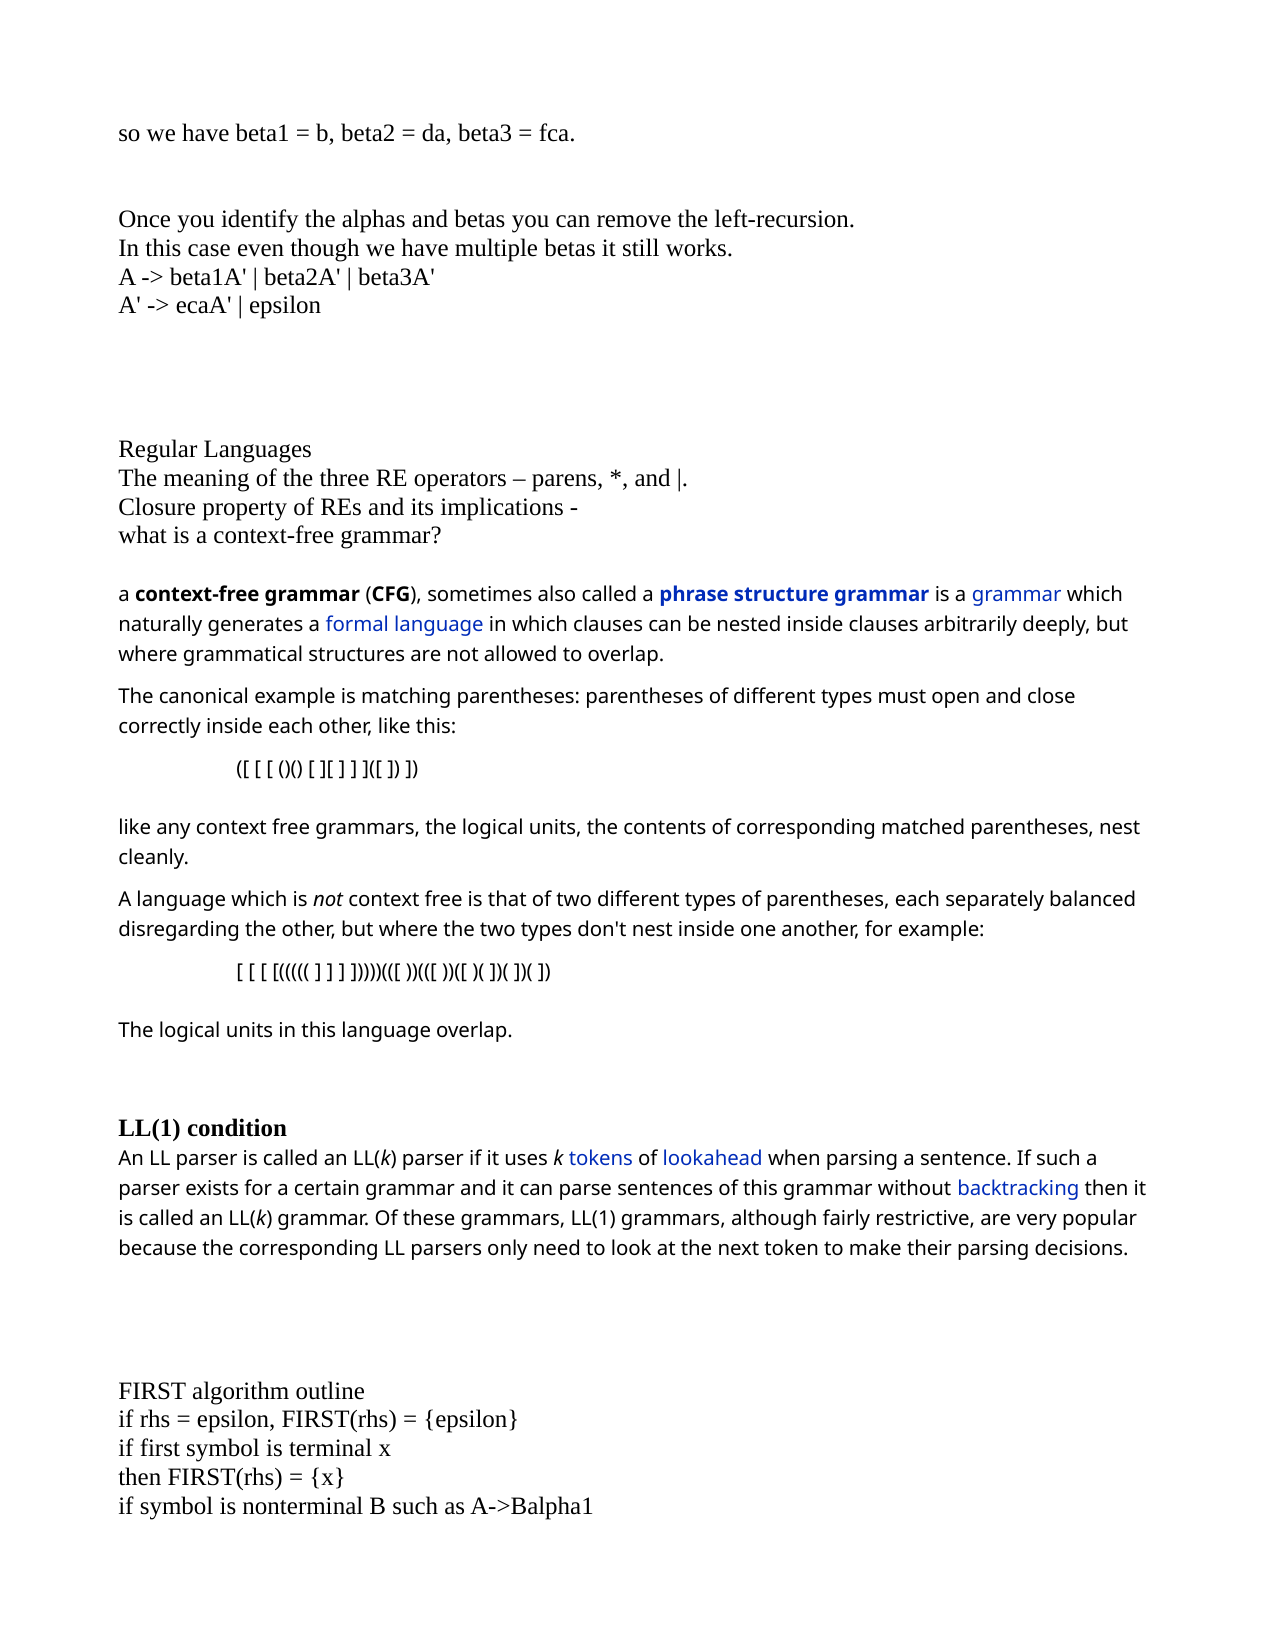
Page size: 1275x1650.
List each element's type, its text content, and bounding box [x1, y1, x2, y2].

text The meaning of the three RE operators – parens, *, and |. [118, 463, 1157, 492]
text Regular Languages [118, 434, 1157, 463]
text if first symbol is terminal x [118, 1433, 1157, 1462]
text what is a context-free grammar? [118, 521, 1157, 549]
text like any context free grammars, the logical units, the contents of corresponding matched parentheses, nest cleanly. [118, 811, 1157, 870]
text A language which is not context free is that of two different types of parentheses, each separately balanced disregarding the other, but where the two types don't nest inside one another, for example: [118, 883, 1157, 942]
text In this case even though we have multiple betas it still works. [118, 233, 1157, 262]
text so we have beta1 = b, beta2 = da, beta3 = fca. [118, 118, 1157, 147]
text A -> beta1A' | beta2A' | beta3A' [118, 262, 1157, 291]
list ([ [ [ ()() [ ][ ] ] ]([ ]) ]) [236, 752, 1157, 781]
text if symbol is nonterminal B such as A->Balpha1 [118, 1491, 1157, 1519]
text Once you identify the alphas and betas you can remove the left-recursion. [118, 204, 1157, 233]
text A' -> ecaA' | epsilon [118, 291, 1157, 319]
text An LL parser is called an LL(k) parser if it uses k tokens of lookahead when parsing a sentence. If such a parser exists for a certain grammar and it can parse sentences of this grammar without backtracking then it is called an LL(k) grammar. Of these grammars, LL(1) grammars, although fairly restrictive, are very popular because the corresponding LL parsers only need to look at the next token to make their parsing decisions. [118, 1142, 1157, 1261]
text then FIRST(rhs) = {x} [118, 1462, 1157, 1491]
text LL(1) condition [118, 1113, 1157, 1142]
text FIRST algorithm outline [118, 1376, 1157, 1404]
text if rhs = epsilon, FIRST(rhs) = {epsilon} [118, 1404, 1157, 1433]
text The canonical example is matching parentheses: parentheses of different types must open and close correctly inside each other, like this: [118, 680, 1157, 739]
text a context-free grammar (CFG), sometimes also called a phrase structure grammar is a grammar which naturally generates a formal language in which clauses can be nested inside clauses arbitrarily deeply, but where grammatical structures are not allowed to overlap. [118, 578, 1157, 667]
text The logical units in this language overlap. [118, 1014, 1157, 1043]
list [ [ [ [((((( ] ] ] ]))))(([ ))(([ ))([ )( ])( ])( ]) [236, 954, 1157, 984]
text Closure property of REs and its implications - [118, 492, 1157, 521]
